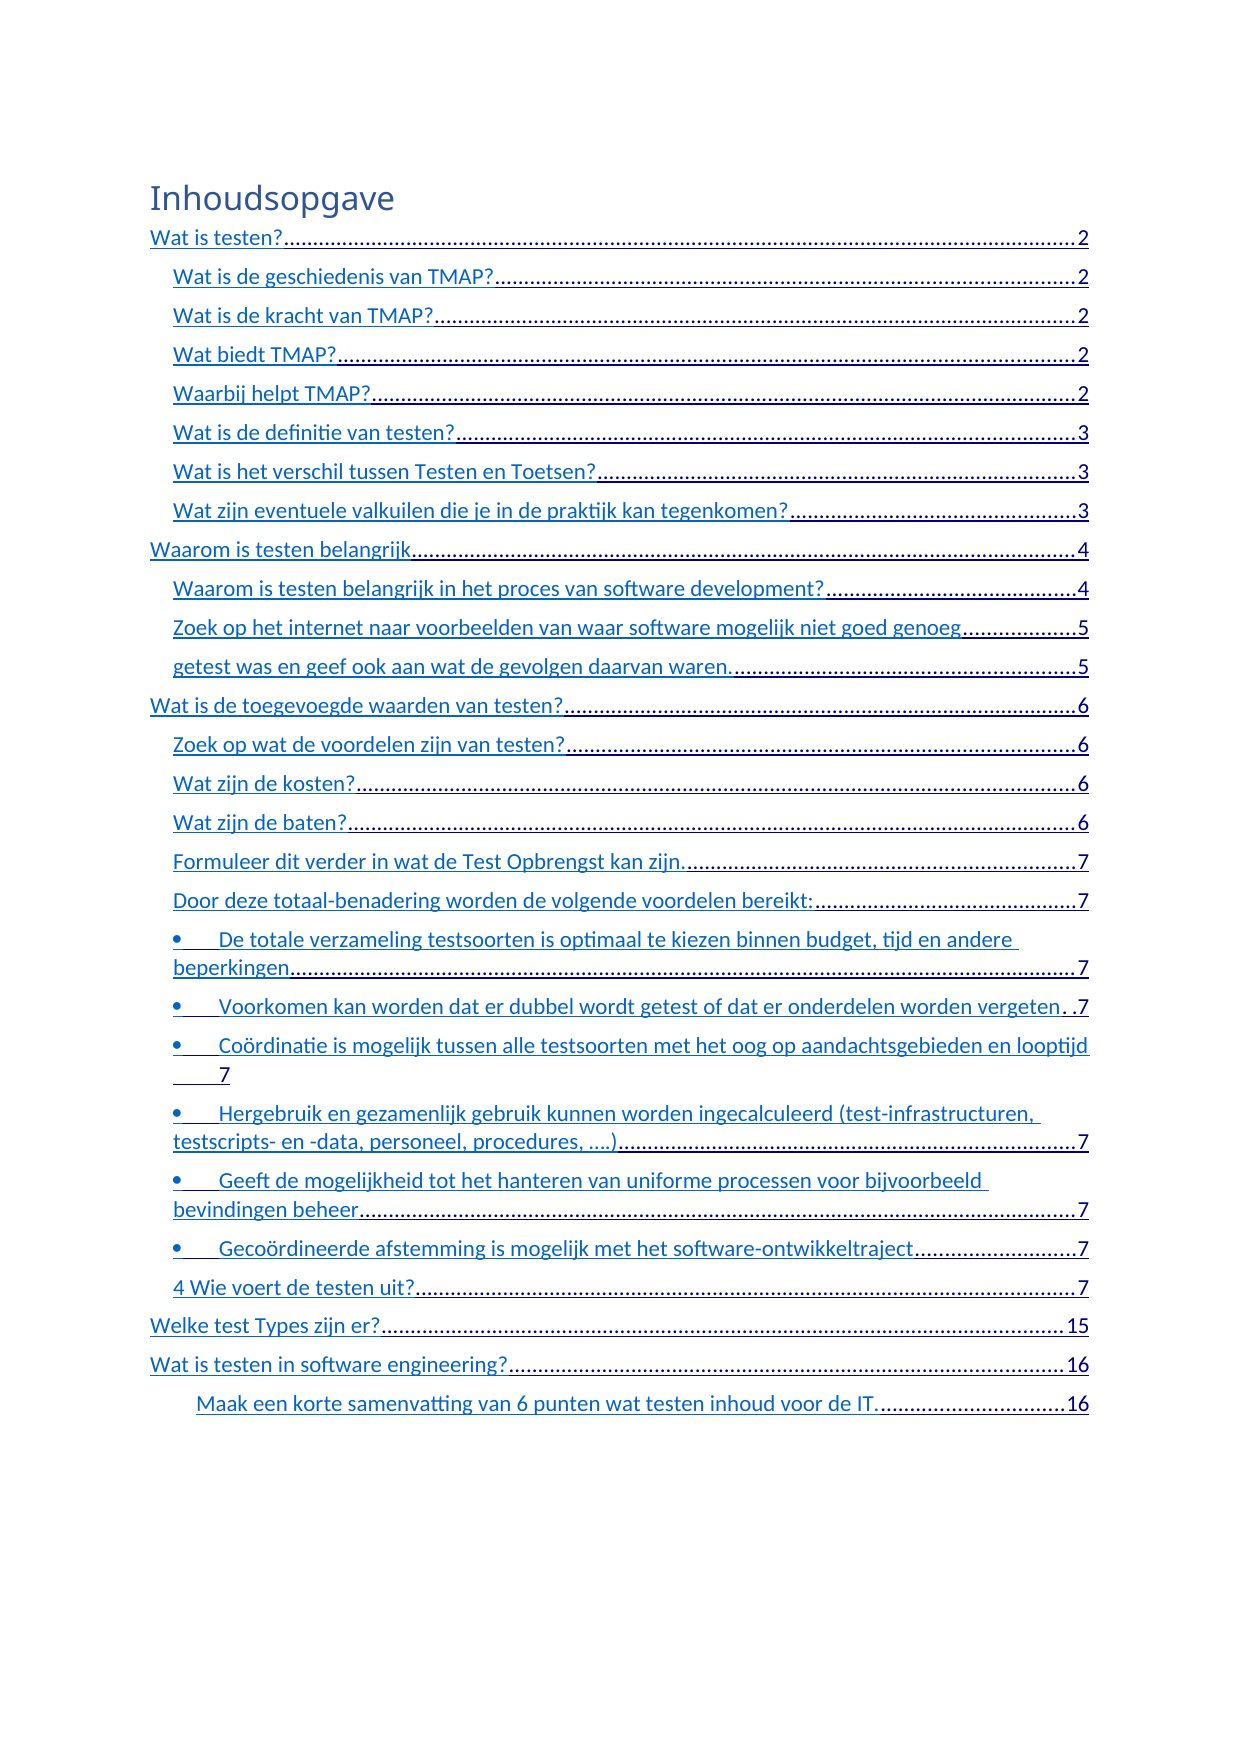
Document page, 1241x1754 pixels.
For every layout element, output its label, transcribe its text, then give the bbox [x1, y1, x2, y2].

text Wat is de definitie van testen? 3 [173, 418, 1090, 446]
text Door deze totaal-benadering worden de volgende voordelen bereikt: 7 [173, 886, 1090, 914]
text Wat zijn de baten? 6 [173, 808, 1090, 836]
text Formuleer dit verder in wat de Test Opbrengst kan zijn. 7 [173, 847, 1090, 875]
text Wat is het verschil tussen Testen en Toetsen? 3 [173, 457, 1090, 485]
text Zoek op het internet naar voorbeelden van waar software mogelijk niet goed genoeg 5 [173, 613, 1090, 641]
text Welke test Types zijn er? 15 [150, 1312, 1090, 1340]
text Wat is de kracht van TMAP? 2 [173, 301, 1090, 329]
text Wat zijn de kosten? 6 [173, 769, 1090, 797]
text  Gecoördineerde afstemming is mogelijk met het software-ontwikkeltraject 7 [173, 1234, 1090, 1262]
text Wat is testen? 2 [150, 223, 1090, 252]
text  Voorkomen kan worden dat er dubbel wordt getest of dat er onderdelen worden vergeten 7 [173, 992, 1090, 1020]
text Wat biedt TMAP? 2 [173, 340, 1090, 368]
text Wat is de geschiedenis van TMAP? 2 [173, 262, 1090, 291]
text  Geeft de mogelijkheid tot het hanteren van uniforme processen voor bijvoorbeeld bevindingen beheer 7 [173, 1166, 1090, 1223]
text 4 Wie voert de testen uit? 7 [173, 1273, 1090, 1301]
text Wat is testen in software engineering? 16 [150, 1351, 1090, 1379]
text Waarom is testen belangrijk in het proces van software development? 4 [173, 574, 1090, 602]
text Maak een korte samenvatting van 6 punten wat testen inhoud voor de IT. 16 [196, 1389, 1090, 1418]
text Zoek op wat de voordelen zijn van testen? 6 [173, 730, 1090, 758]
text  Hergebruik en gezamenlijk gebruik kunnen worden ingecalculeerd (test-infrastructuren, testscripts- en -data, personeel, procedures, ….) 7 [173, 1099, 1090, 1155]
text  De totale verzameling testsoorten is optimaal te kiezen binnen budget, tijd en andere beperkingen 7 [173, 925, 1090, 981]
text 7 [173, 1056, 1090, 1088]
text Waarom is testen belangrijk 4 [150, 535, 1090, 563]
text Wat zijn eventuele valkuilen die je in de praktijk kan tegenkomen? 3 [173, 496, 1090, 524]
text Waarbij helpt TMAP? 2 [173, 379, 1090, 407]
text Inhoudsopgave [150, 175, 1090, 220]
text getest was en geef ook aan wat de gevolgen daarvan waren. 5 [173, 652, 1090, 680]
text Wat is de toegevoegde waarden van testen? 6 [150, 691, 1090, 719]
text  Coördinatie is mogelijk tussen alle testsoorten met het oog op aandachtsgebieden en looptijd [173, 1031, 1090, 1055]
